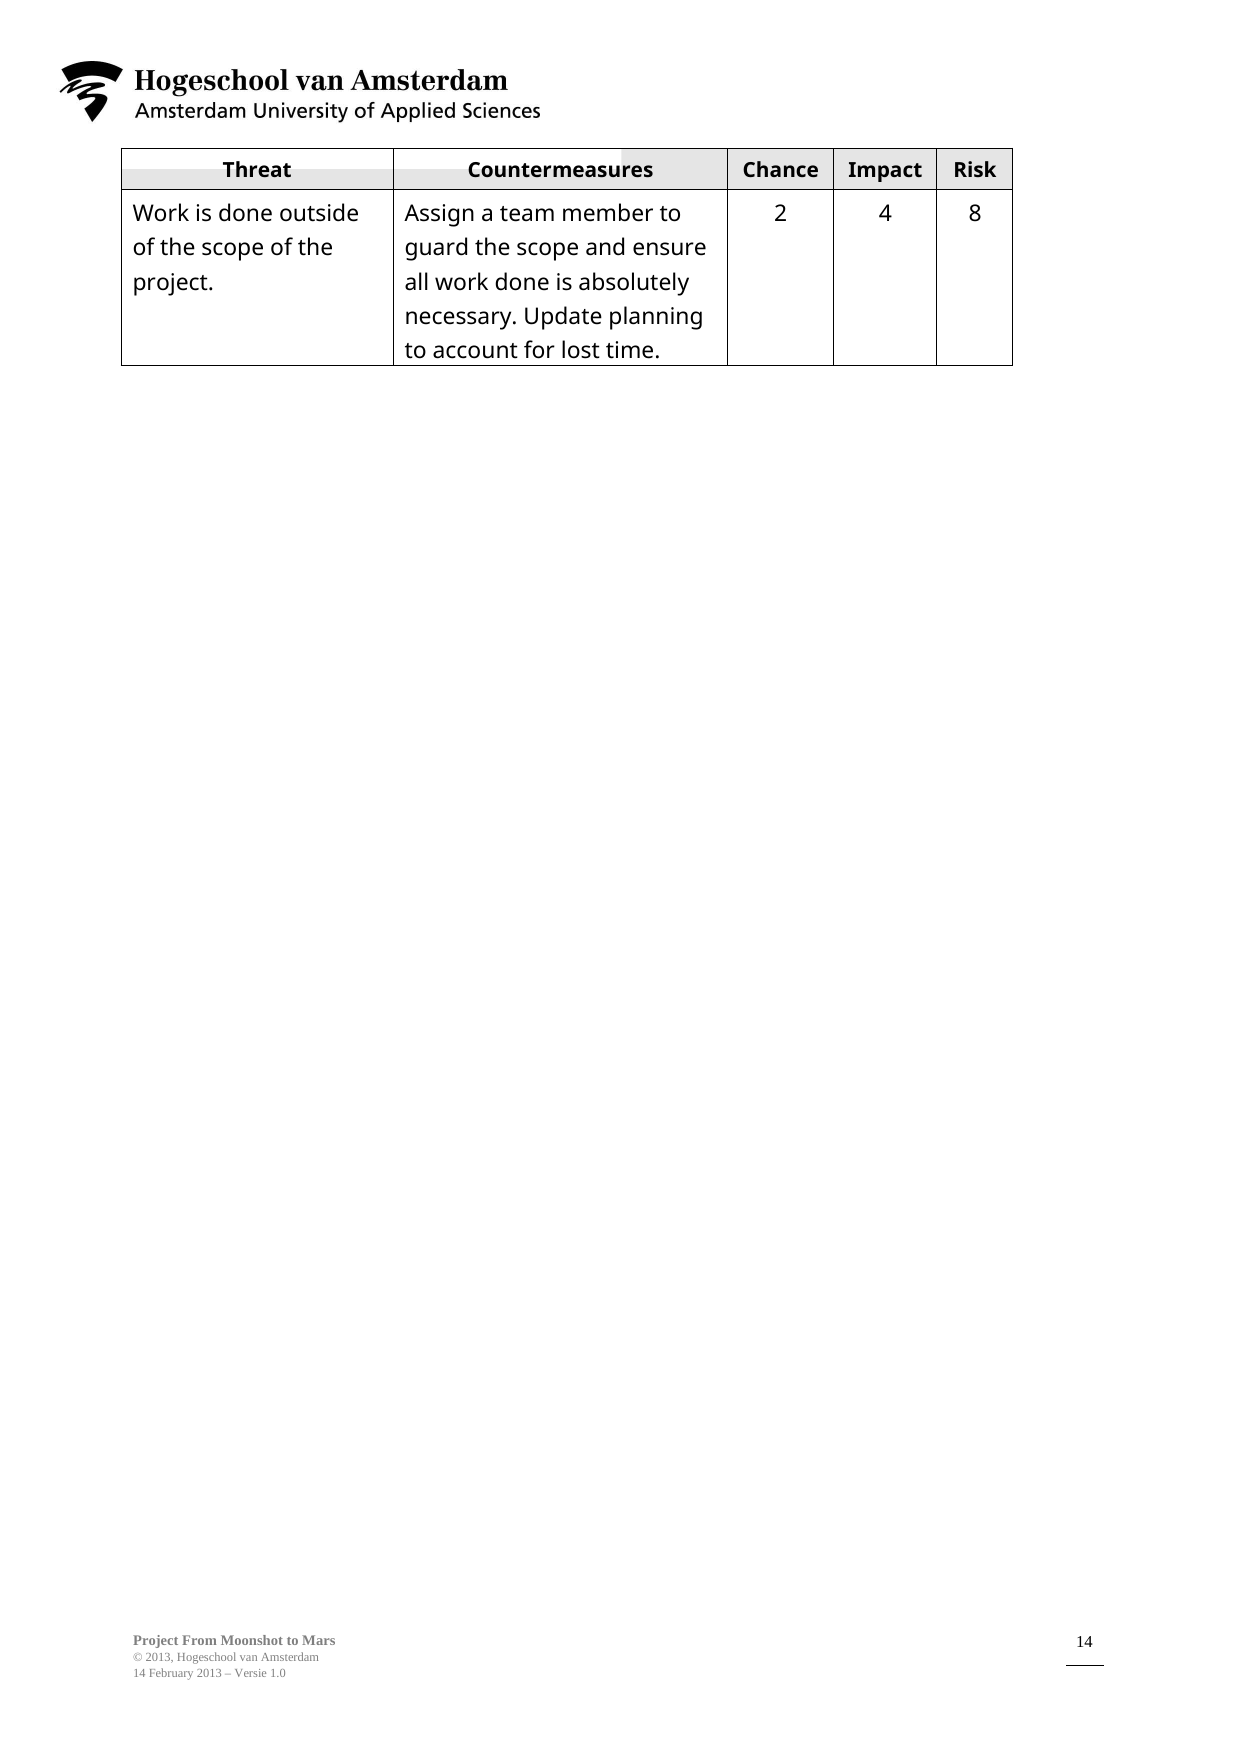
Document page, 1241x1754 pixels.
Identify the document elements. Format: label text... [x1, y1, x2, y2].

table_cell 4 [834, 190, 936, 365]
table_cell 2 [728, 190, 833, 365]
table_cell Assign a team member to guard the scope and ensure all work done is absolutely necessary. Update planning to account for lost time. [394, 190, 727, 365]
table_header Impact [834, 149, 936, 189]
table_cell Work is done outside of the scope of the project. [122, 190, 393, 365]
table_header Countermeasures [394, 149, 727, 189]
table_header Threat [122, 149, 393, 189]
table_cell 8 [937, 190, 1012, 365]
table_header Chance [728, 149, 833, 189]
table_header Risk [937, 149, 1012, 189]
picture [0, 0, 622, 123]
